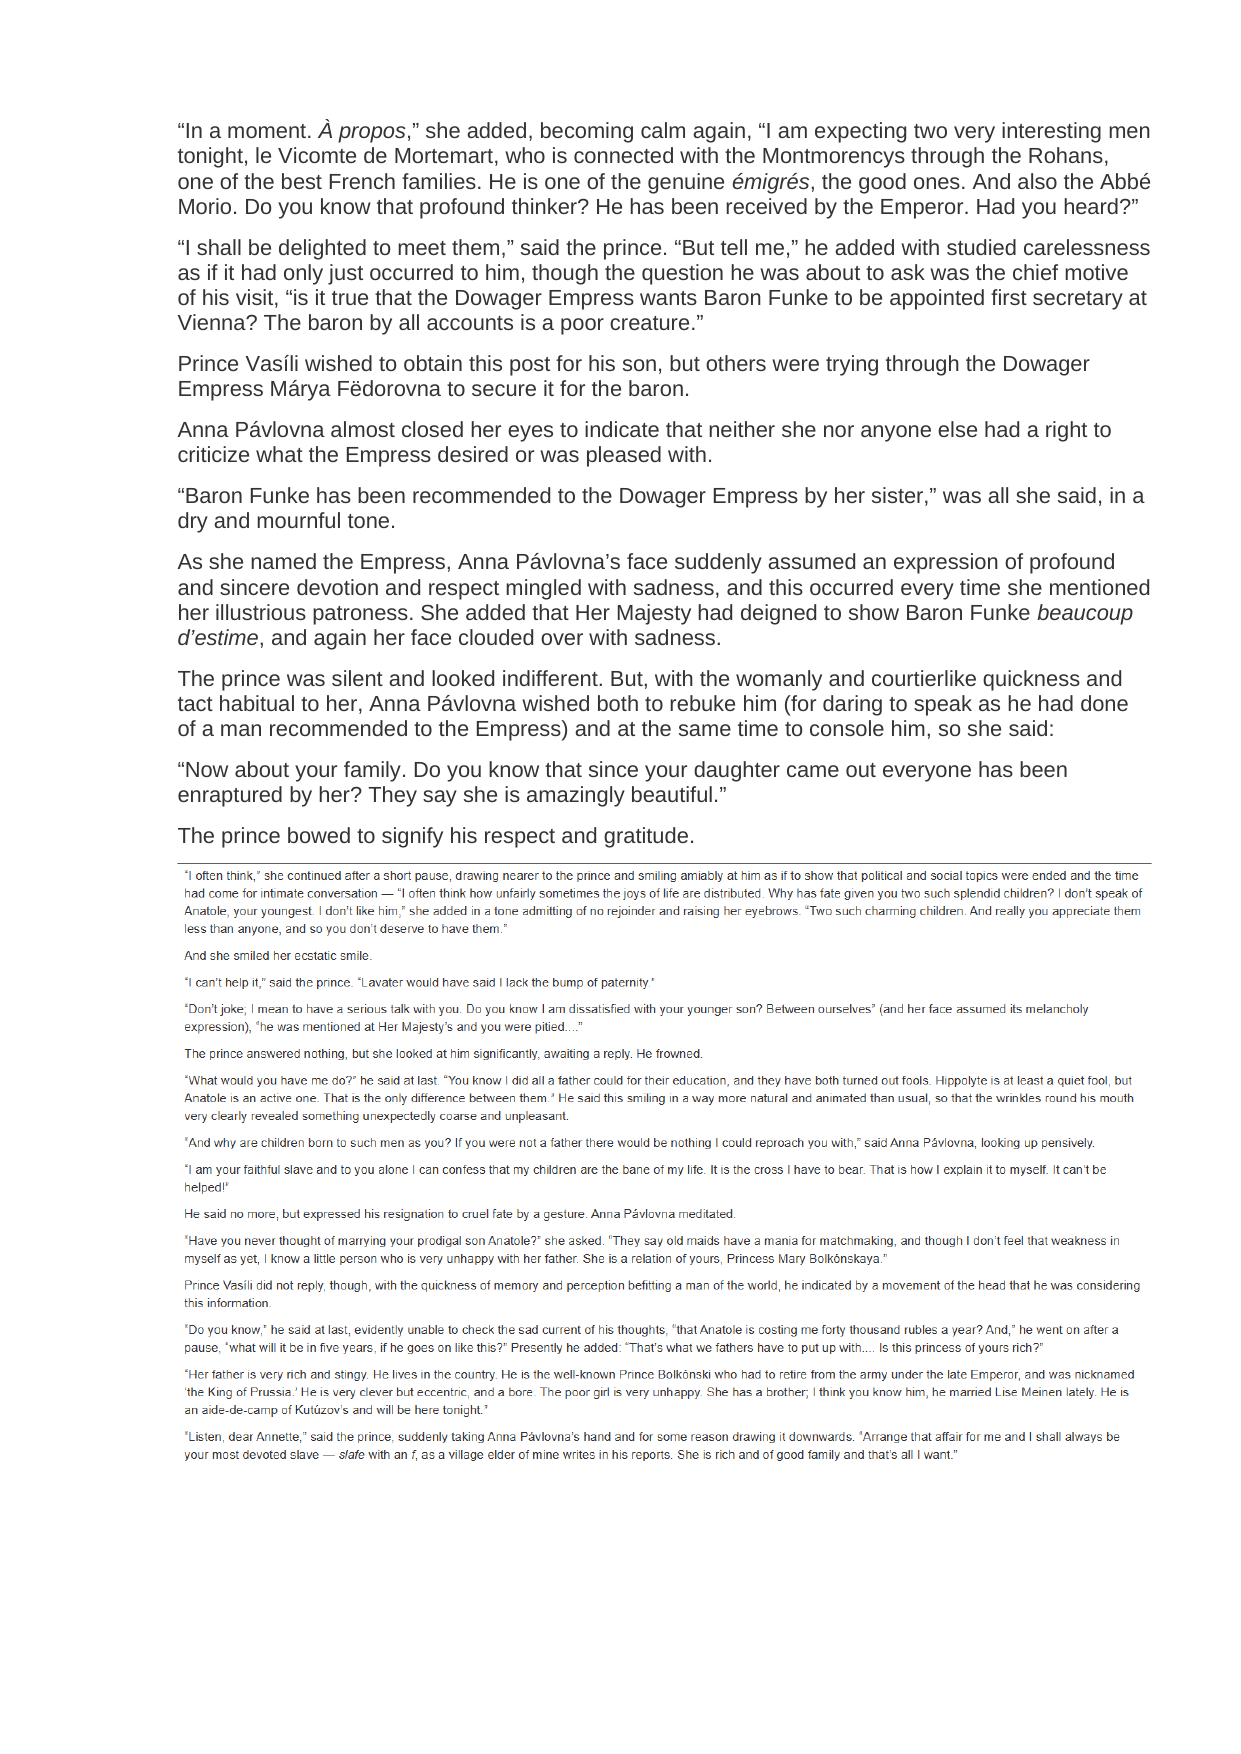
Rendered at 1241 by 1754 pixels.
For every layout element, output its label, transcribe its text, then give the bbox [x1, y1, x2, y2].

text Anna Pávlovna almost closed her eyes to indicate that neither she nor anyone else had a right to criticize what the Empress desired or was pleased with. [177, 417, 1152, 467]
text “Baron Funke has been recommended to the Dowager Empress by her sister,” was all she said, in a dry and mournful tone. [177, 483, 1152, 533]
text As she named the Empress, Anna Pávlovna’s face suddenly assumed an expression of profound and sincere devotion and respect mingled with sadness, and this occurred every time she mentioned her illustrious patroness. She added that Her Majesty had deigned to show Baron Funke beaucoup d’estime, and again her face clouded over with sadness. [177, 549, 1152, 650]
text The prince was silent and looked indifferent. But, with the womanly and courtierlike quickness and tact habitual to her, Anna Pávlovna wished both to rebuke him (for daring to speak as he had done of a man recommended to the Empress) and at the same time to console him, so she said: [177, 666, 1152, 741]
text “In a moment. À propos,” she added, becoming calm again, “I am expecting two very interesting men tonight, le Vicomte de Mortemart, who is connected with the Montmorencys through the Rohans, one of the best French families. He is one of the genuine émigrés, the good ones. And also the Abbé Morio. Do you know that profound thinker? He has been received by the Emperor. Had you heard?” [177, 118, 1152, 219]
text The prince bowed to signify his respect and gratitude. [177, 823, 1152, 848]
text “Now about your family. Do you know that since your daughter came out everyone has been enraptured by her? They say she is amazingly beautiful.” [177, 757, 1152, 807]
text Prince Vasíli wished to obtain this post for his son, but others were trying through the Dowager Empress Márya Fëdorovna to secure it for the baron. [177, 351, 1152, 401]
text “I shall be delighted to meet them,” said the prince. “But tell me,” he added with studied carelessness as if it had only just occurred to him, though the question he was about to ask was the chief motive of his visit, “is it true that the Dowager Empress wants Baron Funke to be appointed first secretary at Vienna? The baron by all accounts is a poor creature.” [177, 234, 1152, 335]
